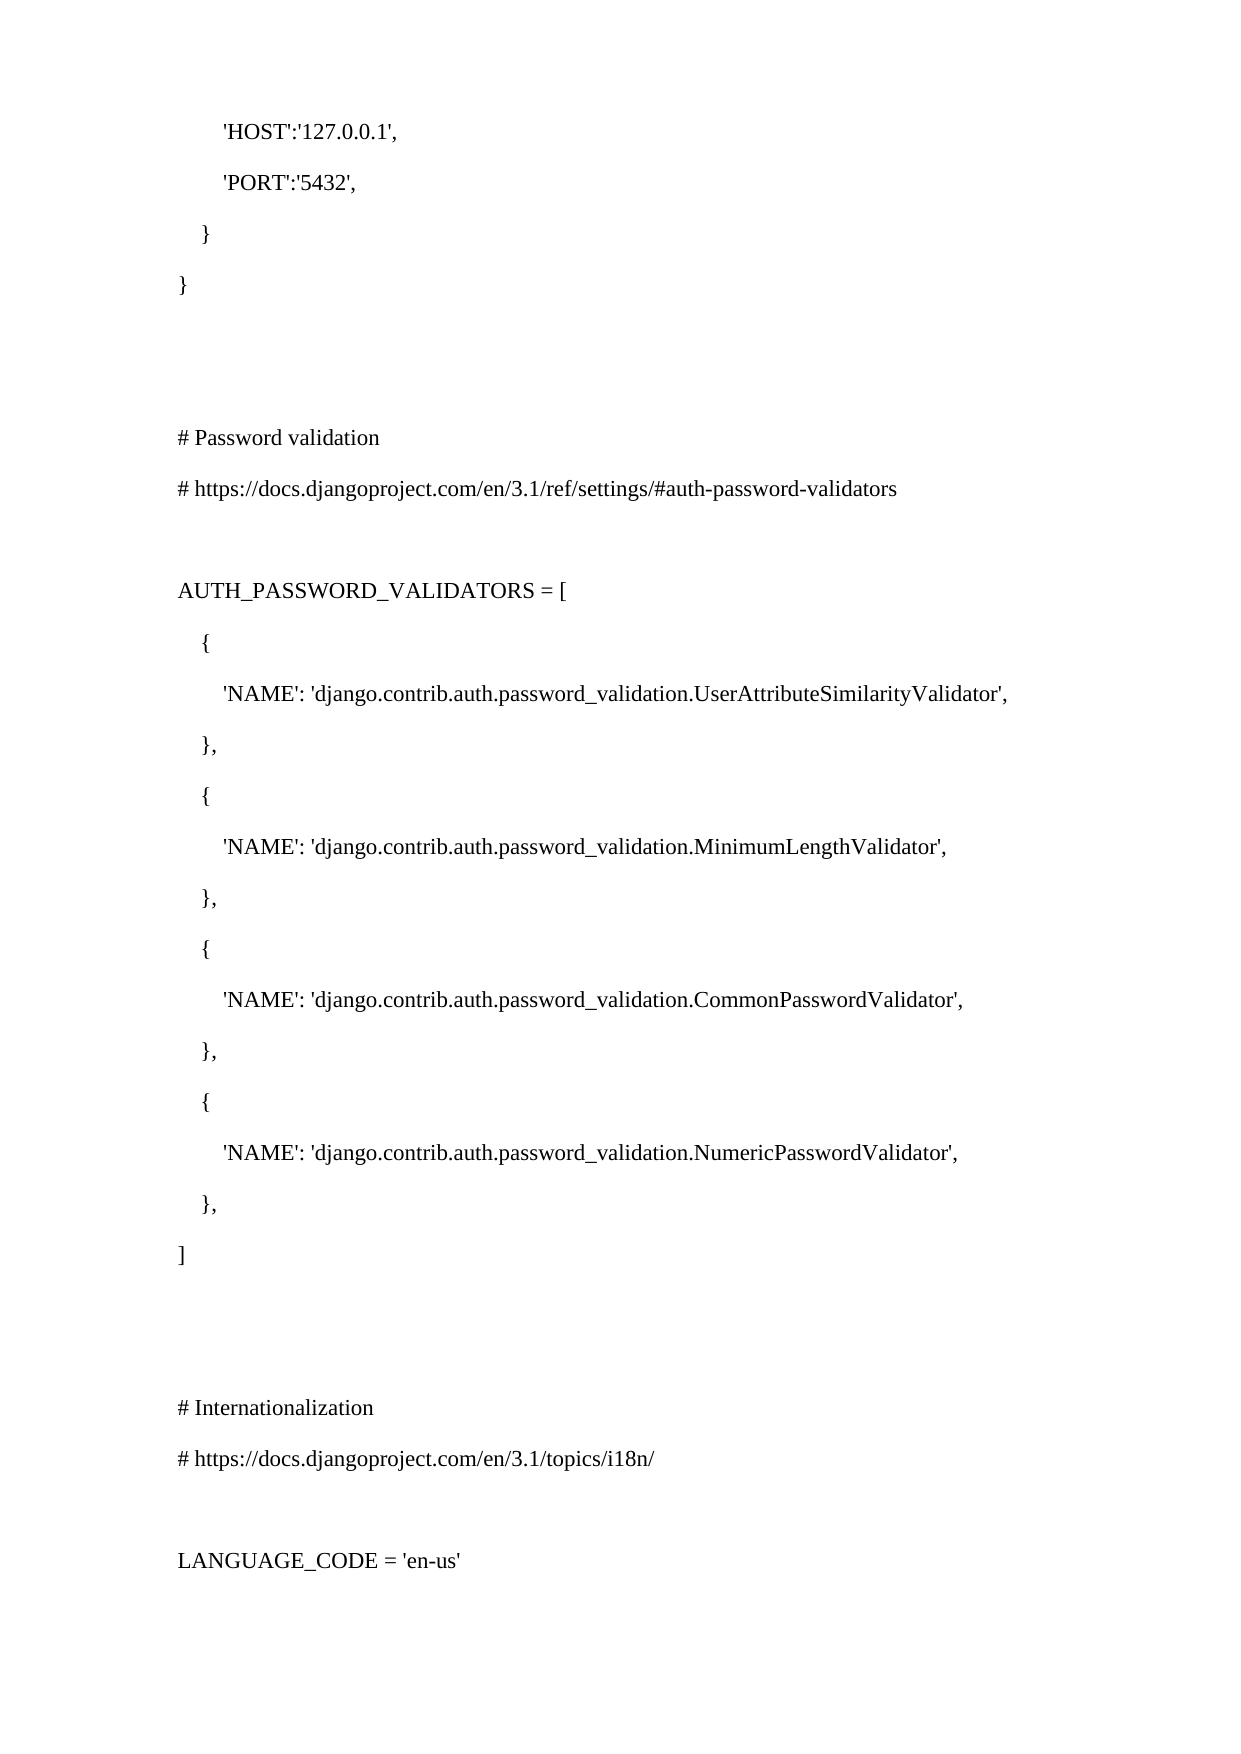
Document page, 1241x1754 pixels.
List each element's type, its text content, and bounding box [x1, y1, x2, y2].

text } [177, 271, 1152, 298]
text 'HOST':'127.0.0.1', [177, 118, 1152, 144]
text { [177, 1088, 1152, 1114]
text 'NAME': 'django.contrib.auth.password_validation.CommonPasswordValidator', [177, 986, 1152, 1012]
text { [177, 782, 1152, 808]
text # Internationalization [177, 1394, 1152, 1421]
text LANGUAGE_CODE = 'en-us' [177, 1547, 1152, 1574]
text 'NAME': 'django.contrib.auth.password_validation.NumericPasswordValidator', [177, 1139, 1152, 1165]
text AUTH_PASSWORD_VALIDATORS = [ [177, 577, 1152, 604]
text 'NAME': 'django.contrib.auth.password_validation.UserAttributeSimilarityValidator', [177, 679, 1152, 706]
text } [177, 220, 1152, 247]
text # Password validation [177, 424, 1152, 451]
text }, [177, 884, 1152, 910]
text }, [177, 731, 1152, 757]
text # https://docs.djangoproject.com/en/3.1/topics/i18n/ [177, 1445, 1152, 1472]
text 'NAME': 'django.contrib.auth.password_validation.MinimumLengthValidator', [177, 833, 1152, 859]
text }, [177, 1037, 1152, 1063]
text { [177, 935, 1152, 961]
text }, [177, 1190, 1152, 1216]
text # https://docs.djangoproject.com/en/3.1/ref/settings/#auth-password-validators [177, 475, 1152, 502]
text 'PORT':'5432', [177, 169, 1152, 196]
text ] [177, 1241, 1152, 1267]
text { [177, 628, 1152, 655]
